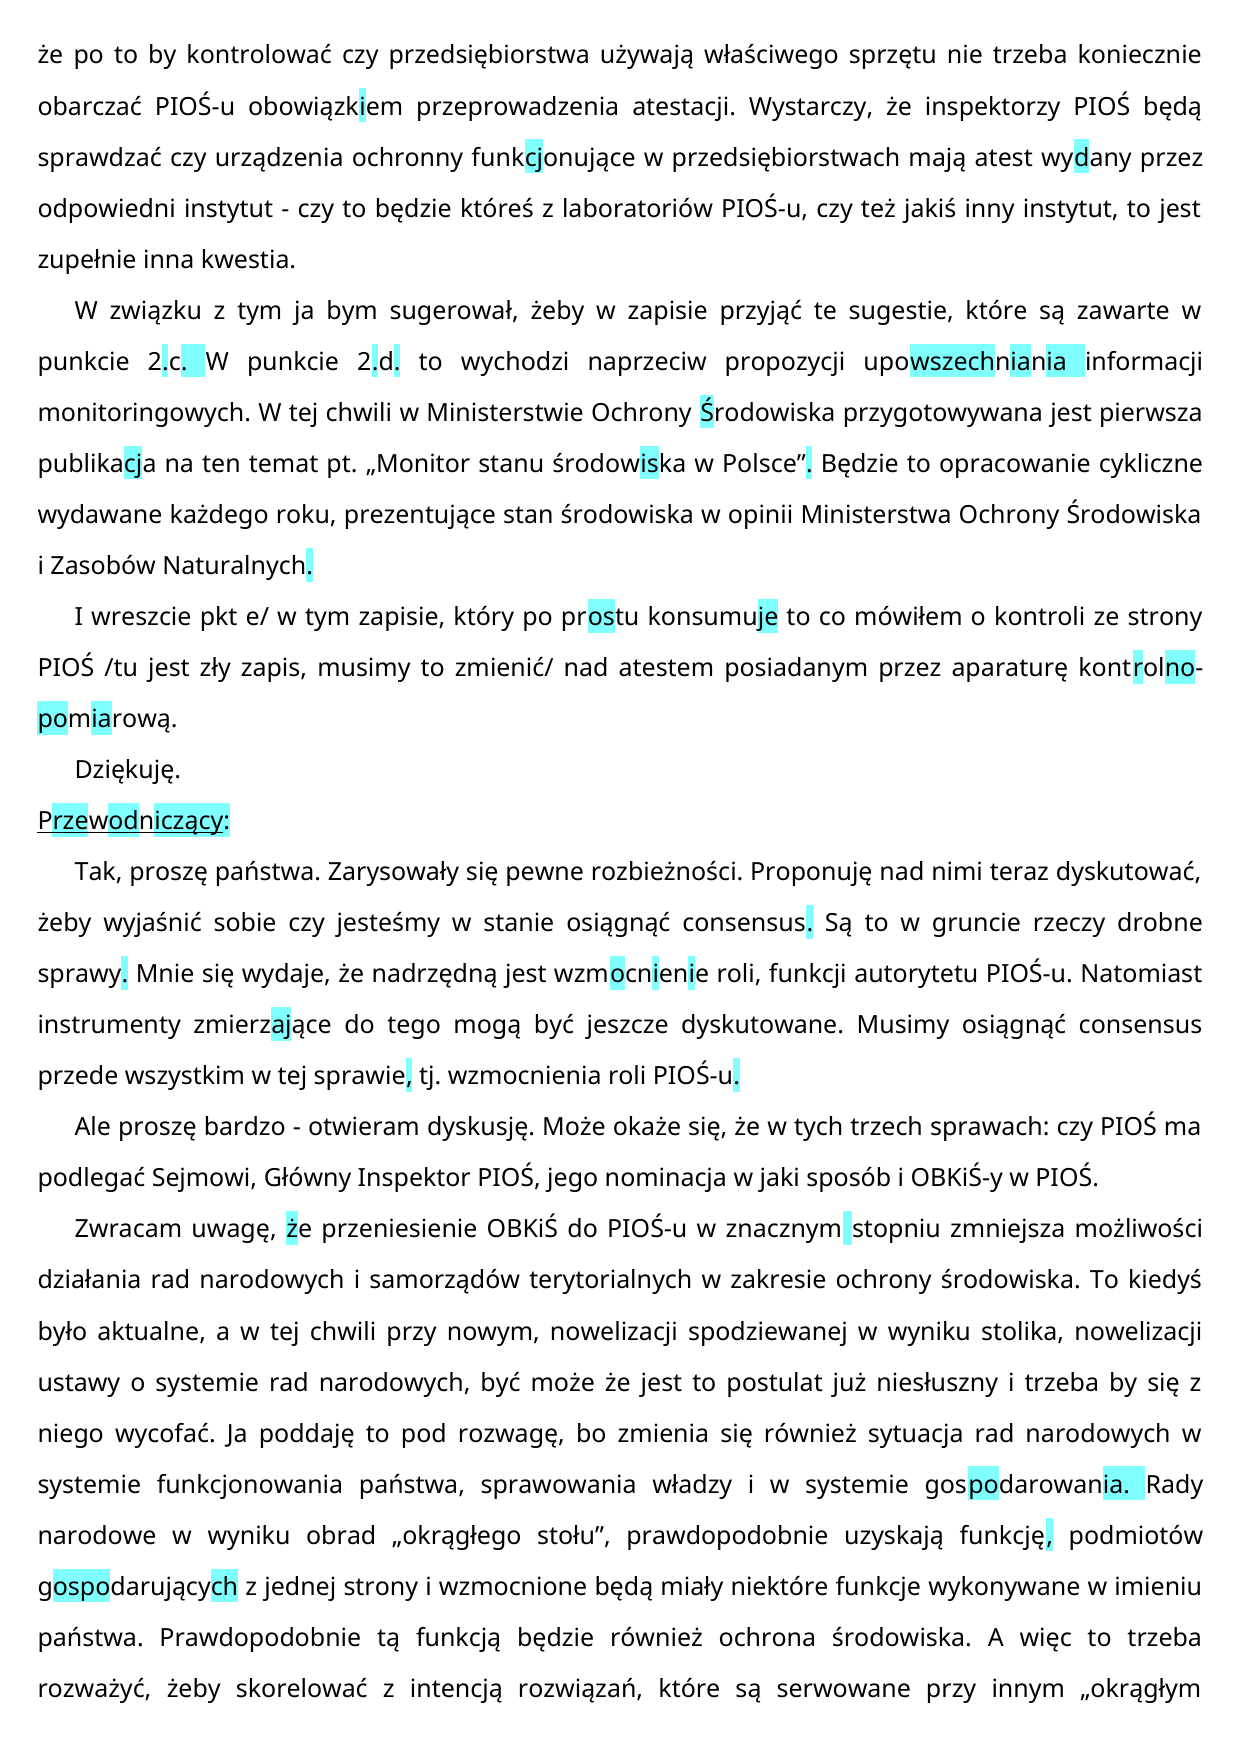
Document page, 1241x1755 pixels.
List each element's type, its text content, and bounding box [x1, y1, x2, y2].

text Przewodniczący: [37, 803, 1203, 837]
text Ale proszę bardzo - otwieram dyskusję. Może okaże się, że w tych trzech sprawach: czy PIOŚ ma podlegać Sejmowi, Główny Inspektor PIOŚ, jego nominacja w jaki sposób i OBKiŚ-y w PIOŚ. [37, 1109, 1203, 1194]
text I wreszcie pkt e/ w tym zapisie, który po prostu konsumuje to co mówiłem o kontroli ze strony PIOŚ /tu jest zły zapis, musimy to zmienić/ nad atestem posiadanym przez aparaturę kontrolno-pomiarową. [37, 599, 1203, 735]
text Dziękuję. [37, 752, 1203, 786]
text że po to by kontrolować czy przedsiębiorstwa używają właściwego sprzętu nie trzeba koniecznie obarczać PIOŚ-u obowiązkiem przeprowadzenia atestacji. Wystarczy, że inspektorzy PIOŚ będą sprawdzać czy urządzenia ochronny funkcjonujące w przedsiębiorstwach mają atest wydany przez odpowiedni instytut - czy to będzie któreś z laboratoriów PIOŚ-u, czy też jakiś inny instytut, to jest zupełnie inna kwestia. [37, 37, 1203, 275]
text Tak, proszę państwa. Zarysowały się pewne rozbieżności. Proponuję nad nimi teraz dyskutować, żeby wyjaśnić sobie czy jesteśmy w stanie osiągnąć consensus. Są to w gruncie rzeczy drobne sprawy. Mnie się wydaje, że nadrzędną jest wzmocnienie roli, funkcji autorytetu PIOŚ-u. Natomiast instrumenty zmierzające do tego mogą być jeszcze dyskutowane. Musimy osiągnąć consensus przede wszystkim w tej sprawie, tj. wzmocnienia roli PIOŚ-u. [37, 854, 1203, 1092]
text W związku z tym ja bym sugerował, żeby w zapisie przyjąć te sugestie, które są zawarte w punkcie 2.c. W punkcie 2.d. to wychodzi naprzeciw propozycji upowszechniania informacji monitoringowych. W tej chwili w Ministerstwie Ochrony Środowiska przygotowywana jest pierwsza publikacja na ten temat pt. „Monitor stanu środowiska w Polsce”. Będzie to opracowanie cykliczne wydawane każdego roku, prezentujące stan środowiska w opinii Ministerstwa Ochrony Środowiska i Zasobów Naturalnych. [37, 292, 1203, 582]
text Zwracam uwagę, że przeniesienie OBKiŚ do PIOŚ-u w znacznym stopniu zmniejsza możliwości działania rad narodowych i samorządów terytorialnych w zakresie ochrony środowiska. To kiedyś było aktualne, a w tej chwili przy nowym, nowelizacji spodziewanej w wyniku stolika, nowelizacji ustawy o systemie rad narodowych, być może że jest to postulat już niesłuszny i trzeba by się z niego wycofać. Ja poddaję to pod rozwagę, bo zmienia się również sytuacja rad narodowych w systemie funkcjonowania państwa, sprawowania władzy i w systemie gospodarowania. Rady narodowe w wyniku obrad „okrągłego stołu”, prawdopodobnie uzyskają funkcję, podmiotów gospodarujących z jednej strony i wzmocnione będą miały niektóre funkcje wykonywane w imieniu państwa. Prawdopodobnie tą funkcją będzie również ochrona środowiska. A więc to trzeba rozważyć, żeby skorelować z intencją rozwiązań, które są serwowane przy innym „okrągłym [37, 1211, 1203, 1704]
